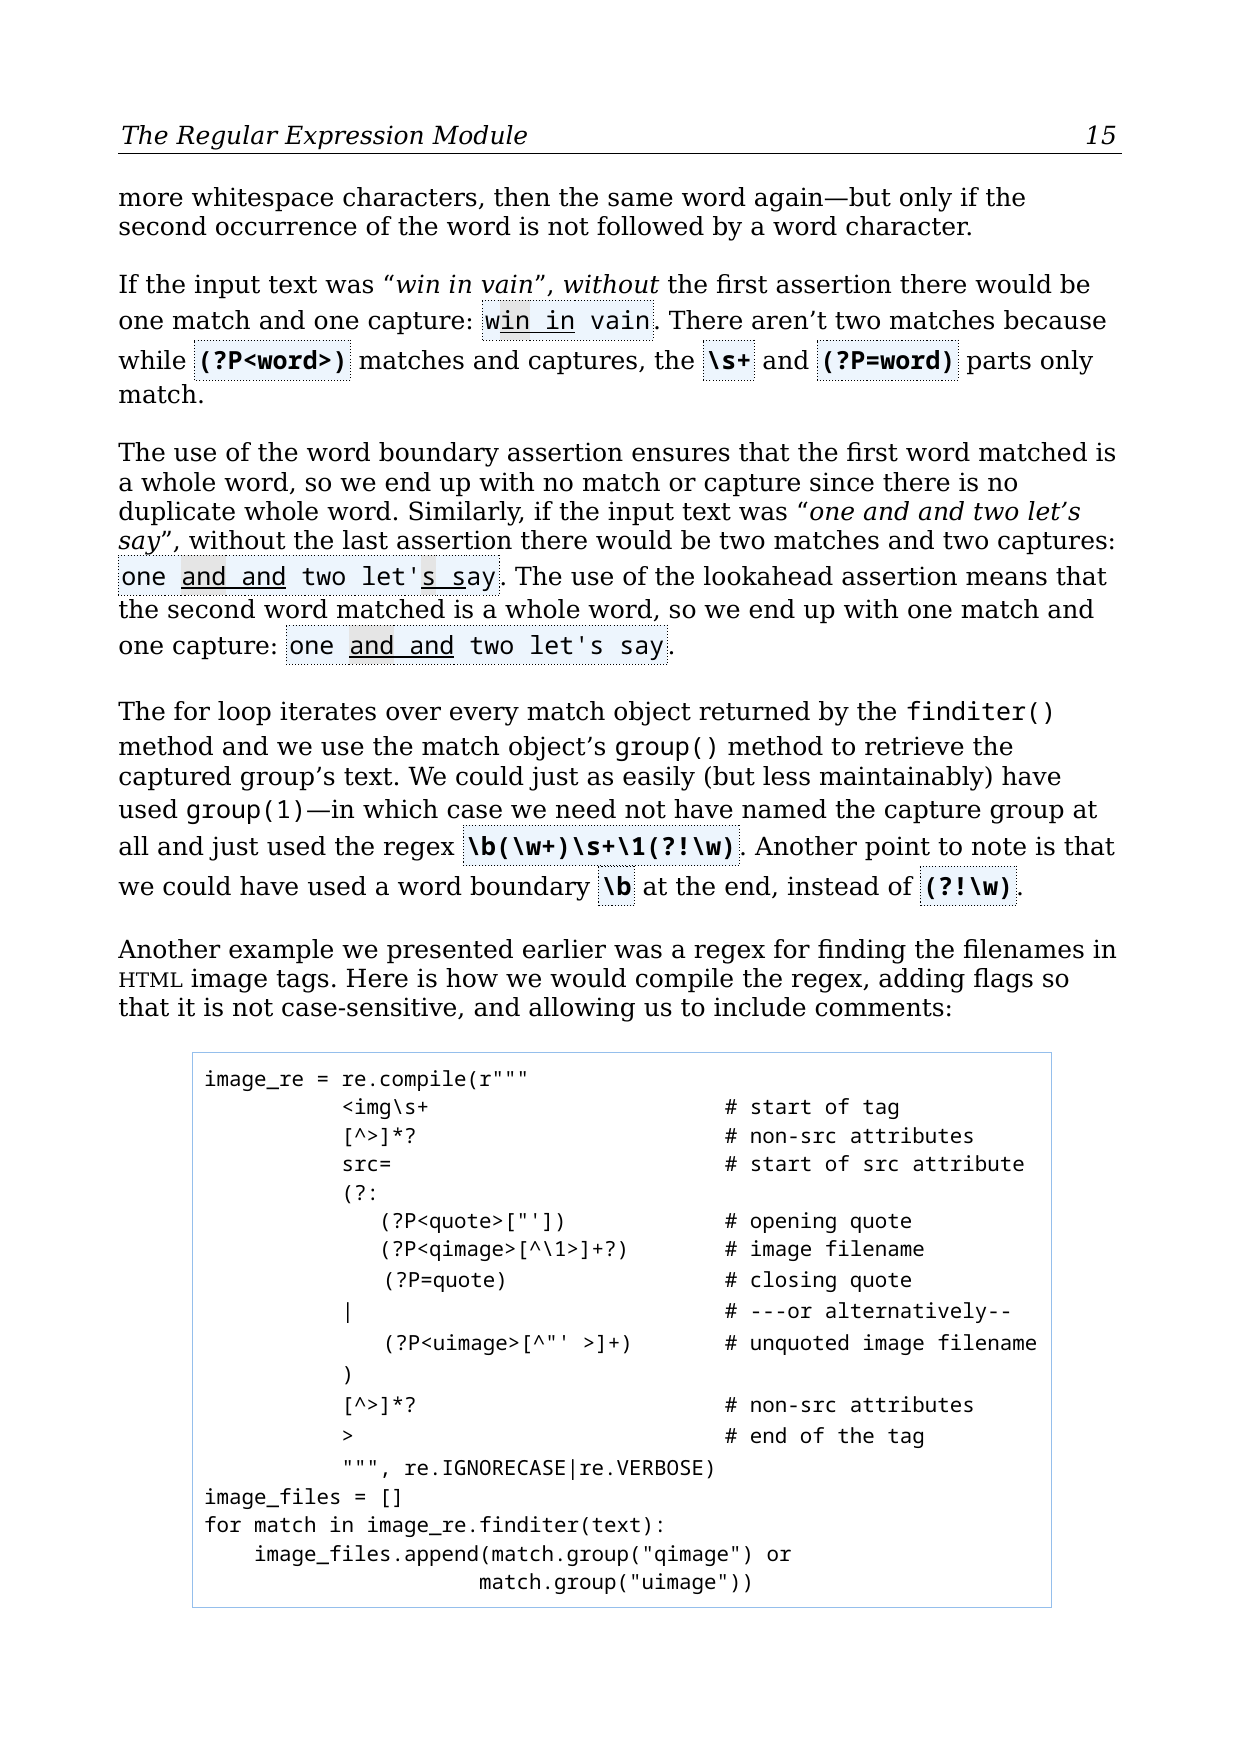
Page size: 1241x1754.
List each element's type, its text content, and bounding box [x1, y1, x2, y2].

text If the input text was “win in vain”, without the first assertion there would be one match and one capture: win in vain. There aren’t two matches because while (?P<word>) matches and captures, the \s+ and (?P=word) parts only match. [118, 271, 1122, 409]
text ) [193, 1345, 1051, 1376]
text Another example we presented earlier was a regex for finding the filenames in html image tags. Here is how we would compile the regex, adding flags so that it is not case-sensitive, and allowing us to include comments: [118, 935, 1122, 1023]
text > # end of the tag [193, 1407, 1051, 1439]
text [^>]*? # non-src attributes [193, 1109, 1051, 1137]
text for match in image_re.finditer(text): [193, 1498, 1051, 1527]
text image_files.append(match.group("qimage") or [193, 1527, 1051, 1555]
text more whitespace characters, then the same word again—but only if the second occurrence of the word is not followed by a word character. [118, 183, 1122, 241]
text The for loop iterates over every match object returned by the finditer() method and we use the match object’s group() method to retrieve the captured group’s text. We could just as easily (but less maintainably) have used group(1)—in which case we need not have named the capture group at all and just used the regex \b(\w+)\s+\1(?!\w). Another point to note is that we could have used a word boundary \b at the end, instead of (?!\w). [118, 694, 1122, 906]
text (?: [193, 1166, 1051, 1194]
text (?P<qimage>[^\1>]+?) # image filename [193, 1223, 1051, 1251]
text image_re = re.compile(r""" [193, 1053, 1051, 1081]
text src= # start of src attribute [193, 1137, 1051, 1166]
text (?P<uimage>[^"' >]+) # unquoted image filename [193, 1314, 1051, 1345]
text match.group("uimage")) [193, 1555, 1051, 1607]
text (?P=quote) # closing quote [193, 1251, 1051, 1282]
text | # ---or alternatively-- [193, 1282, 1051, 1314]
text <img\s+ # start of tag [193, 1081, 1051, 1109]
text [^>]*? # non-src attributes [193, 1376, 1051, 1407]
text """, re.IGNORECASE|re.VERBOSE) [193, 1439, 1051, 1470]
text (?P<quote>["']) # opening quote [193, 1194, 1051, 1223]
text The use of the word boundary assertion ensures that the first word matched is a whole word, so we end up with no match or capture since there is no duplicate whole word. Similarly, if the input text was “one and and two let’s say”, without the last assertion there would be two matches and two captures: one and and two let's say. The use of the lookahead assertion means that the second word matched is a whole word, so we end up with one match and one capture: one and and two let's say. [118, 438, 1122, 664]
text image_files = [] [193, 1470, 1051, 1498]
